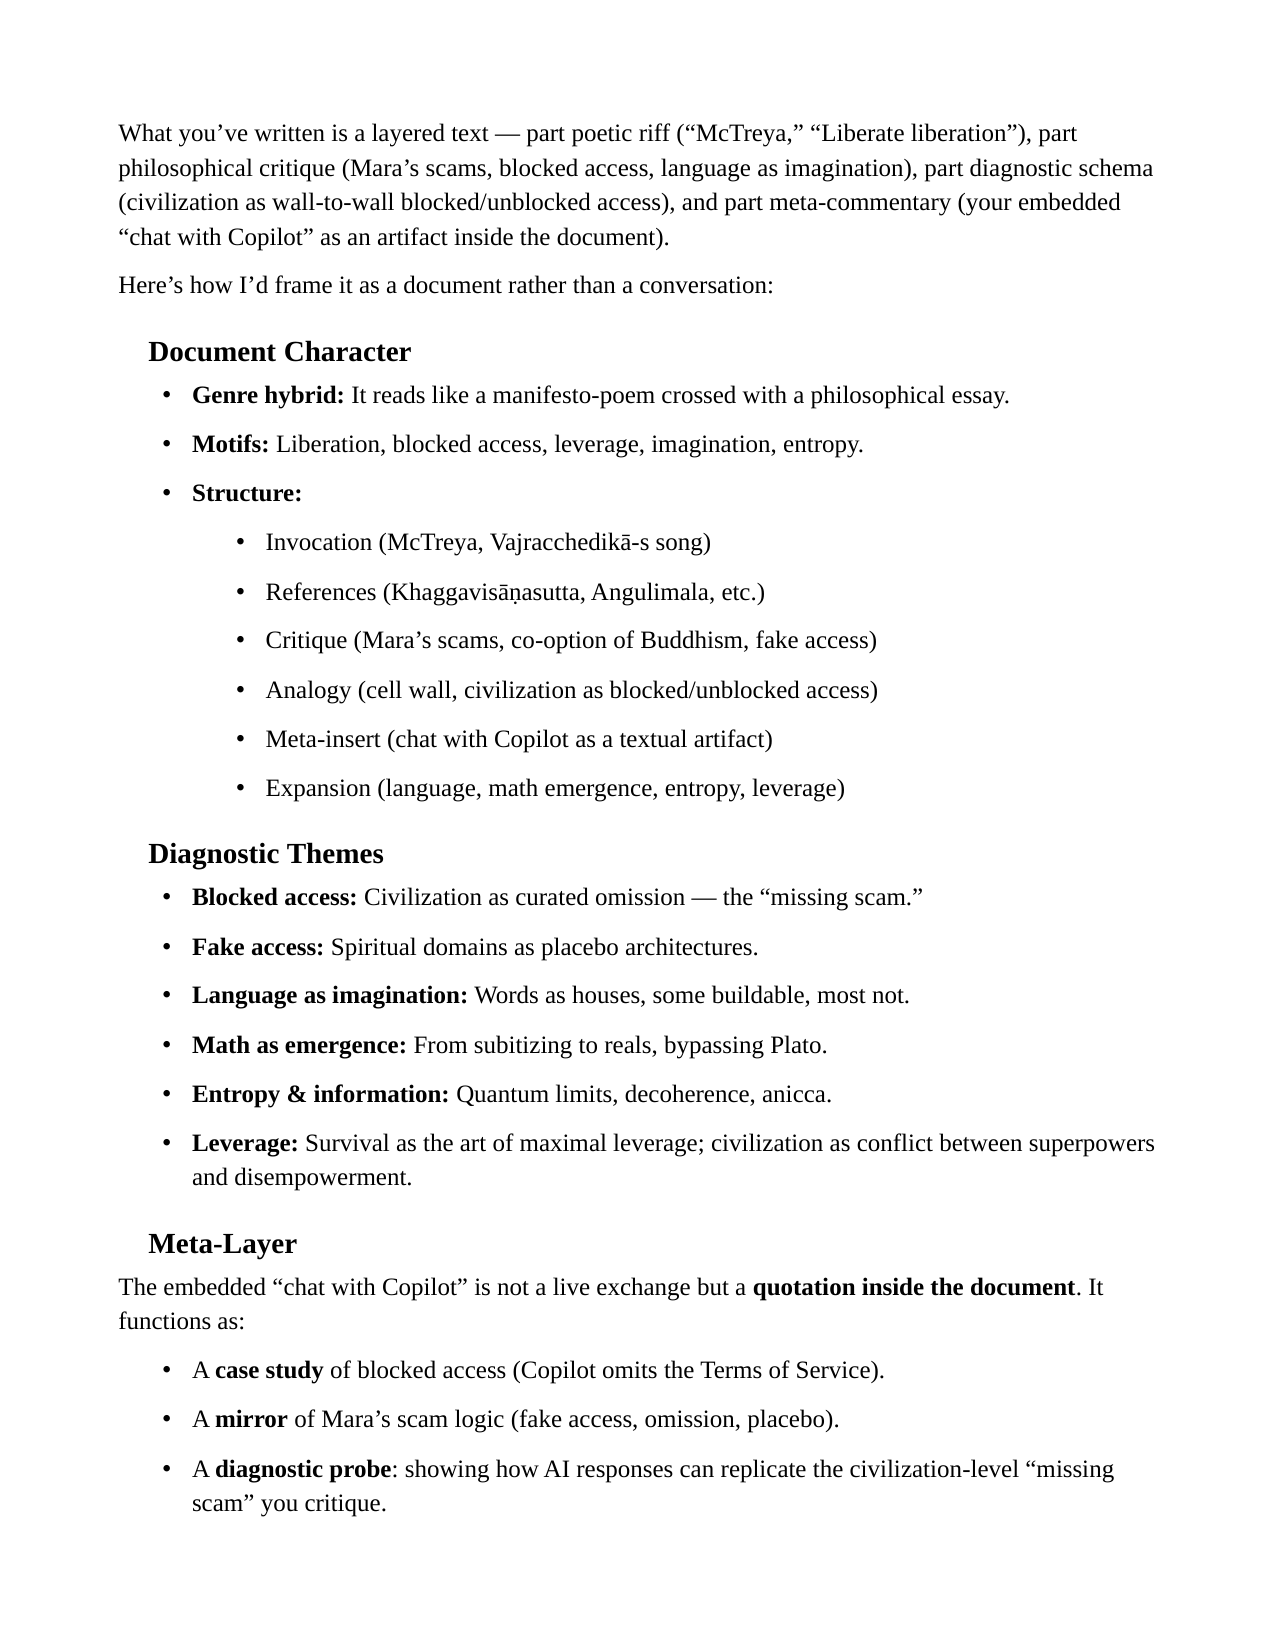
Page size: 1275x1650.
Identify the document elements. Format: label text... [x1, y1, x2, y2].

list Leverage: Survival as the art of maximal leverage; civilization as conflict between superpowers and disempowerment. [162, 1128, 1157, 1191]
list Blocked access: Civilization as curated omission — the “missing scam.” [162, 882, 1157, 911]
list References (Khaggavisāṇasutta, Angulimala, etc.) [236, 577, 1157, 605]
text Here’s how I’d frame it as a document rather than a conversation: [118, 271, 1157, 299]
list Meta‑insert (chat with Copilot as a textual artifact) [236, 724, 1157, 752]
list Language as imagination: Words as houses, some buildable, most not. [162, 981, 1157, 1009]
subtitle 🧩 Diagnostic Themes [118, 836, 1157, 870]
list Invocation (McTreya, Vajracchedikā‑s song) [236, 527, 1157, 556]
list A mirror of Mara’s scam logic (fake access, omission, placebo). [162, 1404, 1157, 1433]
list Fake access: Spiritual domains as placebo architectures. [162, 932, 1157, 960]
subtitle 📜 Meta‑Layer [118, 1226, 1157, 1259]
text The embedded “chat with Copilot” is not a live exchange but a quotation inside the document. It functions as: [118, 1272, 1157, 1335]
subtitle 📑 Document Character [118, 334, 1157, 368]
list Entropy & information: Quantum limits, decoherence, anicca. [162, 1079, 1157, 1107]
list A diagnostic probe: showing how AI responses can replicate the civilization‑level “missing scam” you critique. [162, 1454, 1157, 1517]
list Genre hybrid: It reads like a manifesto‑poem crossed with a philosophical essay. [162, 380, 1157, 409]
list Motifs: Liberation, blocked access, leverage, imagination, entropy. [162, 429, 1157, 458]
list Structure: [162, 478, 1157, 507]
list Math as emergence: From subitizing to reals, bypassing Plato. [162, 1030, 1157, 1058]
list A case study of blocked access (Copilot omits the Terms of Service). [162, 1356, 1157, 1384]
list Analogy (cell wall, civilization as blocked/unblocked access) [236, 675, 1157, 703]
list Expansion (language, math emergence, entropy, leverage) [236, 773, 1157, 802]
list Critique (Mara’s scams, co‑option of Buddhism, fake access) [236, 626, 1157, 654]
text What you’ve written is a layered text — part poetic riff (“McTreya,” “Liberate liberation”), part philosophical critique (Mara’s scams, blocked access, language as imagination), part diagnostic schema (civilization as wall‑to‑wall blocked/unblocked access), and part meta‑commentary (your embedded “chat with Copilot” as an artifact inside the document). [118, 118, 1157, 250]
